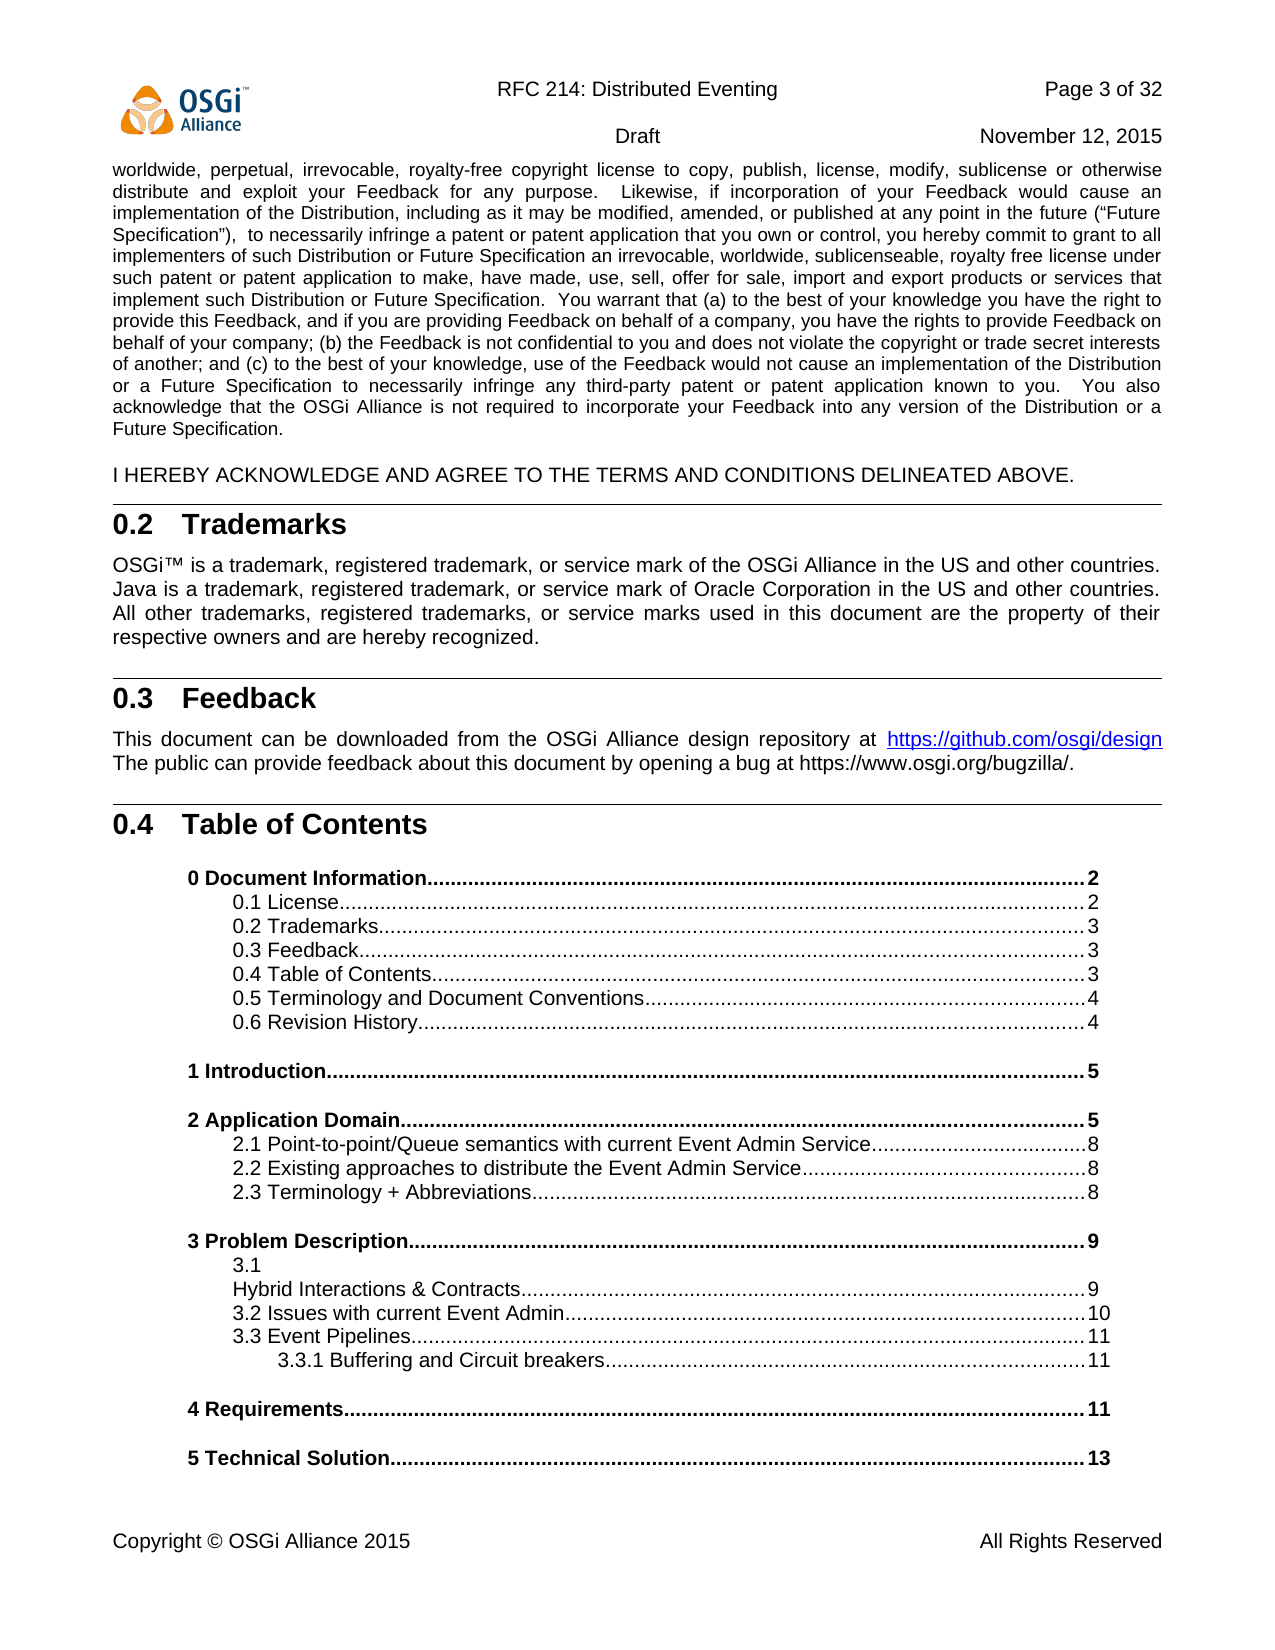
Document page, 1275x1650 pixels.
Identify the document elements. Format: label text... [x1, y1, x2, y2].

text This document can be downloaded from the OSGi Alliance design repository at https://github.com/osgi/design The public can provide feedback about this document by opening a bug at https://www.osgi.org/bugzilla/. [112, 727, 1162, 775]
text 4 Requirements 11 [187, 1397, 1162, 1421]
text 0.5 Terminology and Document Conventions 4 [232, 986, 1162, 1010]
text 2.1 Point-to-point/Queue semantics with current Event Admin Service 8 [232, 1132, 1162, 1156]
text 2.2 Existing approaches to distribute the Event Admin Service 8 [232, 1156, 1162, 1179]
text 3.3.1 Buffering and Circuit breakers 11 [277, 1348, 1162, 1372]
text 0.4 Table of Contents 3 [232, 962, 1162, 986]
text worldwide, perpetual, irrevocable, royalty-free copyright license to copy, publish, license, modify, sublicense or otherwise distribute and exploit your Feedback for any purpose. Likewise, if incorporation of your Feedback would cause an implementation of the Distribution, including as it may be modified, amended, or published at any point in the future (“Future Specification”), to necessarily infringe a patent or patent application that you own or control, you hereby commit to grant to all implementers of such Distribution or Future Specification an irrevocable, worldwide, sublicenseable, royalty free license under such patent or patent application to make, have made, use, sell, offer for sale, import and export products or services that implement such Distribution or Future Specification. You warrant that (a) to the best of your knowledge you have the right to provide this Feedback, and if you are providing Feedback on behalf of a company, you have the rights to provide Feedback on behalf of your company; (b) the Feedback is not confidential to you and does not violate the copyright or trade secret interests of another; and (c) to the best of your knowledge, use of the Feedback would not cause an implementation of the Distribution or a Future Specification to necessarily infringe any third-party patent or patent application known to you. You also acknowledge that the OSGi Alliance is not required to incorporate your Feedback into any version of the Distribution or a Future Specification. [112, 159, 1162, 439]
text I HEREBY ACKNOWLEDGE AND AGREE TO THE TERMS AND CONDITIONS DELINEATED ABOVE. [112, 463, 1162, 487]
picture [113, 78, 257, 142]
text 2 Application Domain 5 [187, 1108, 1162, 1132]
text 3.3 Event Pipelines 11 [232, 1324, 1162, 1348]
text 0 Document Information 2 [187, 866, 1162, 890]
text 0.3 Feedback 3 [232, 938, 1162, 962]
text 3 Problem Description 9 [187, 1228, 1162, 1252]
subtitle Feedback [112, 679, 1162, 715]
text 0.1 License 2 [232, 890, 1162, 914]
subtitle Trademarks [112, 505, 1162, 541]
text 2.3 Terminology + Abbreviations 8 [232, 1179, 1162, 1203]
text 3.2 Issues with current Event Admin 10 [232, 1300, 1162, 1324]
text OSGi™ is a trademark, registered trademark, or service mark of the OSGi Alliance in the US and other countries. Java is a trademark, registered trademark, or service mark of Oracle Corporation in the US and other countries. All other trademarks, registered trademarks, or service marks used in this document are the property of their respective owners and are hereby recognized. [112, 553, 1162, 649]
text 0.6 Revision History 4 [232, 1010, 1162, 1034]
text 1 Introduction 5 [187, 1059, 1162, 1083]
text 0.2 Trademarks 3 [232, 914, 1162, 938]
subtitle Table of Contents [112, 805, 1162, 841]
text 3.1 Hybrid Interactions & Contracts 9 [232, 1252, 1162, 1300]
text 5 Technical Solution 13 [187, 1446, 1162, 1470]
